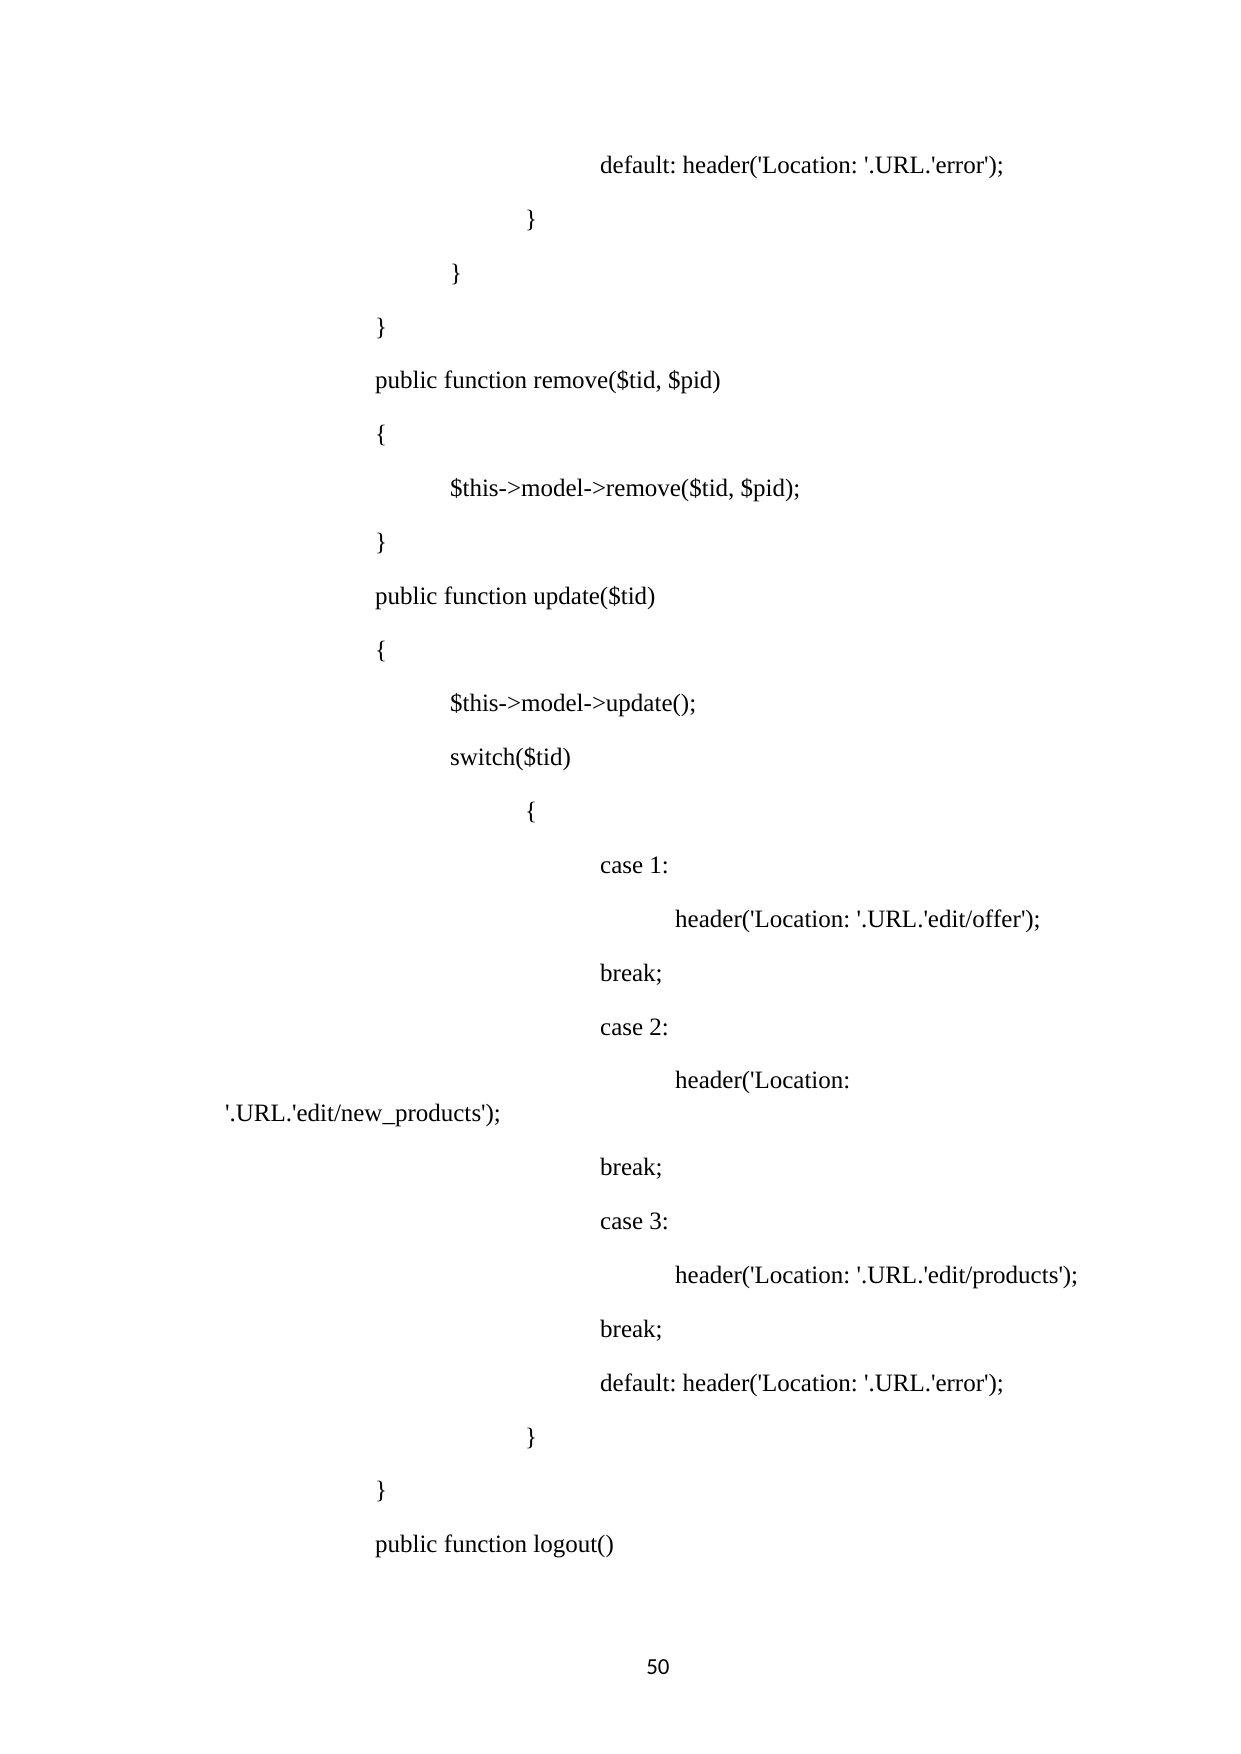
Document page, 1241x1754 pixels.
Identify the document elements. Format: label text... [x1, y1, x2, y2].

text public function logout() [225, 1529, 1090, 1558]
text break; [225, 958, 1090, 987]
text break; [225, 1314, 1090, 1343]
text break; [225, 1152, 1090, 1181]
text } [225, 258, 1090, 286]
text header('Location: '.URL.'edit/new_products'); [225, 1066, 1090, 1127]
text case 1: [225, 850, 1090, 879]
text } [225, 312, 1090, 340]
text header('Location: '.URL.'edit/offer'); [225, 904, 1090, 933]
text default: header('Location: '.URL.'error'); [225, 1368, 1090, 1397]
text public function update($tid) [225, 581, 1090, 609]
text header('Location: '.URL.'edit/products'); [225, 1260, 1090, 1289]
text public function remove($tid, $pid) [225, 365, 1090, 394]
text } [225, 1476, 1090, 1504]
text { [225, 796, 1090, 825]
text } [225, 1422, 1090, 1450]
text { [225, 635, 1090, 663]
text $this->model->update(); [225, 688, 1090, 717]
text case 3: [225, 1206, 1090, 1235]
text case 2: [225, 1012, 1090, 1040]
text switch($tid) [225, 742, 1090, 771]
text } [225, 204, 1090, 233]
text $this->model->remove($tid, $pid); [225, 473, 1090, 502]
text { [225, 419, 1090, 448]
text } [225, 527, 1090, 556]
text default: header('Location: '.URL.'error'); [225, 150, 1090, 179]
